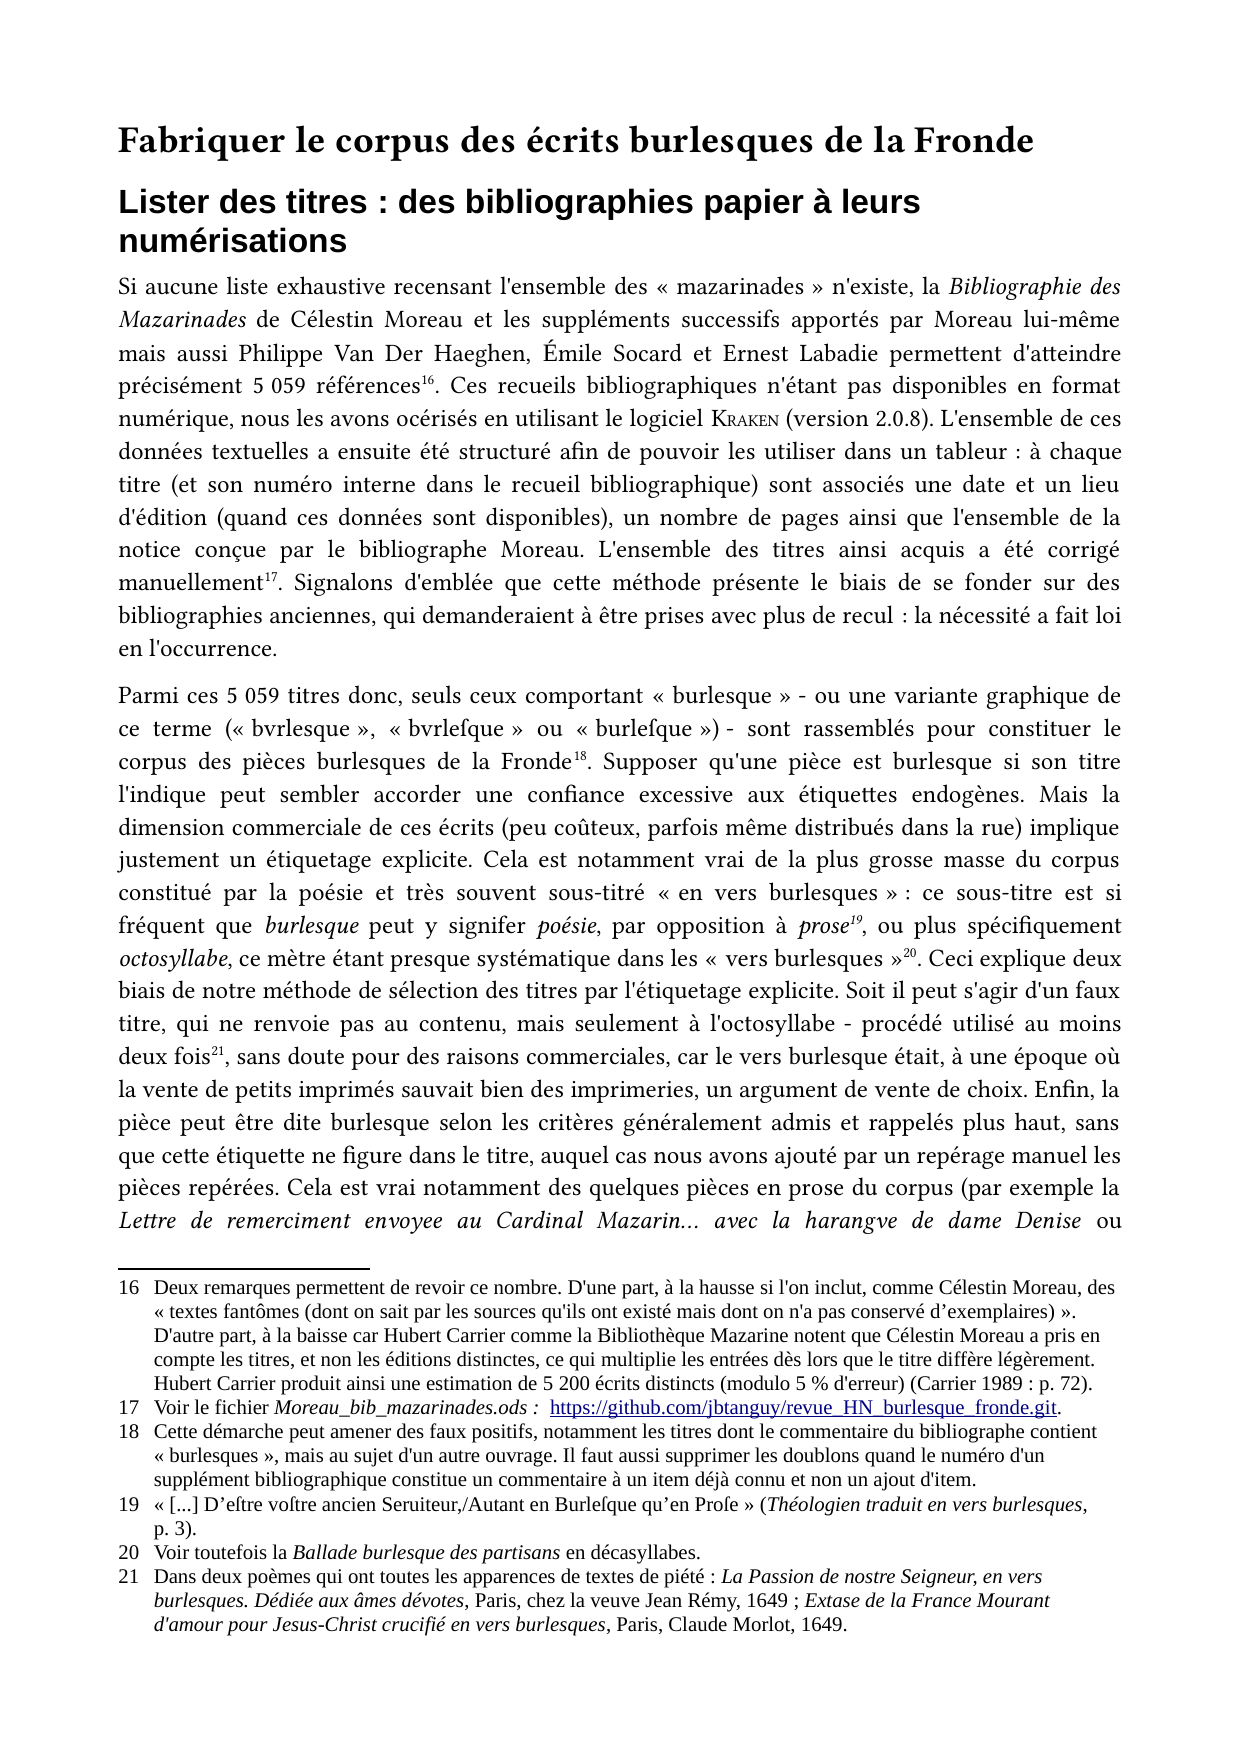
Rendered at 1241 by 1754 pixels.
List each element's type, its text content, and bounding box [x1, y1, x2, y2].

text « [...] D’eſtre voſtre ancien Seruiteur,/Autant en Burleſque qu’en Proſe » (Théologien traduit en vers burlesques, p. 3). [118, 1491, 1122, 1539]
text Voir le fichier Moreau_bib_mazarinades.ods : https://github.com/jbtanguy/revue_HN_burlesque_fronde.git. [118, 1395, 1122, 1419]
text Deux remarques permettent de revoir ce nombre. D'une part, à la hausse si l'on inclut, comme Célestin Moreau, des « textes fantômes (dont on sait par les sources qu'ils ont existé mais dont on n'a pas conservé d’exemplaires) ». D'autre part, à la baisse car Hubert Carrier comme la Bibliothèque Mazarine notent que Célestin Moreau a pris en compte les titres, et non les éditions distinctes, ce qui multiplie les entrées dès lors que le titre diffère légèrement. Hubert Carrier produit ainsi une estimation de 5 200 écrits distincts (modulo 5 % d'erreur) (Carrier 1989 : p. 72). [118, 1275, 1122, 1395]
text Parmi ces 5 059 titres donc, seuls ceux comportant « burlesque » - ou une variante graphique de ce terme (« bvrlesque », « bvrleſque » ou « burleſque ») - sont rassemblés pour constituer le corpus des pièces burlesques de la Fronde. Supposer qu'une pièce est burlesque si son titre l'indique peut sembler accorder une confiance excessive aux étiquettes endogènes. Mais la dimension commerciale de ces écrits (peu coûteux, parfois même distribués dans la rue) implique justement un étiquetage explicite. Cela est notamment vrai de la plus grosse masse du corpus constitué par la poésie et très souvent sous-titré « en vers burlesques » : ce sous-titre est si fréquent que burlesque peut y signifer poésie, par opposition à prose, ou plus spécifiquement octosyllabe, ce mètre étant presque systématique dans les « vers burlesques ». Ceci explique deux biais de notre méthode de sélection des titres par l'étiquetage explicite. Soit il peut s'agir d'un faux titre, qui ne renvoie pas au contenu, mais seulement à l'octosyllabe - procédé utilisé au moins deux fois, sans doute pour des raisons commerciales, car le vers burlesque était, à une époque où la vente de petits imprimés sauvait bien des imprimeries, un argument de vente de choix. Enfin, la pièce peut être dite burlesque selon les critères généralement admis et rappelés plus haut, sans que cette étiquette ne figure dans le titre, auquel cas nous avons ajouté par un repérage manuel les pièces repérées. Cela est vrai notamment des quelques pièces en prose du corpus (par exemple la Lettre de remerciment envoyee au Cardinal Mazarin... avec la harangve de dame Denise ou [118, 681, 1122, 1235]
text Voir toutefois la Ballade burlesque des partisans en décasyllabes. [118, 1539, 1122, 1564]
text Si aucune liste exhaustive recensant l'ensemble des « mazarinades » n'existe, la Bibliographie des Mazarinades de Célestin Moreau et les suppléments successifs apportés par Moreau lui-même mais aussi Philippe Van Der Haeghen, Émile Socard et Ernest Labadie permettent d'atteindre précisément 5 059 références. Ces recueils bibliographiques n'étant pas disponibles en format numérique, nous les avons océrisés en utilisant le logiciel Kraken (version 2.0.8). L'ensemble de ces données textuelles a ensuite été structuré afin de pouvoir les utiliser dans un tableur : à chaque titre (et son numéro interne dans le recueil bibliographique) sont associés une date et un lieu d'édition (quand ces données sont disponibles), un nombre de pages ainsi que l'ensemble de la notice conçue par le bibliographe Moreau. L'ensemble des titres ainsi acquis a été corrigé manuellement. Signalons d'emblée que cette méthode présente le biais de se fonder sur des bibliographies anciennes, qui demanderaient à être prises avec plus de recul : la nécessité a fait loi en l'occurrence. [118, 272, 1122, 662]
subtitle Lister des titres : des bibliographies papier à leurs numérisations [118, 182, 1122, 259]
subtitle Fabriquer le corpus des écrits burlesques de la Fronde [118, 118, 1122, 161]
text Dans deux poèmes qui ont toutes les apparences de textes de piété : La Passion de nostre Seigneur, en vers burlesques. Dédiée aux âmes dévotes, Paris, chez la veuve Jean Rémy, 1649 ; Extase de la France Mourant d'amour pour Jesus-Christ crucifié en vers burlesques, Paris, Claude Morlot, 1649. [118, 1564, 1122, 1636]
text Cette démarche peut amener des faux positifs, notamment les titres dont le commentaire du bibliographe contient « burlesques », mais au sujet d'un autre ouvrage. Il faut aussi supprimer les doublons quand le numéro d'un supplément bibliographique constitue un commentaire à un item déjà connu et non un ajout d'item. [118, 1419, 1122, 1491]
